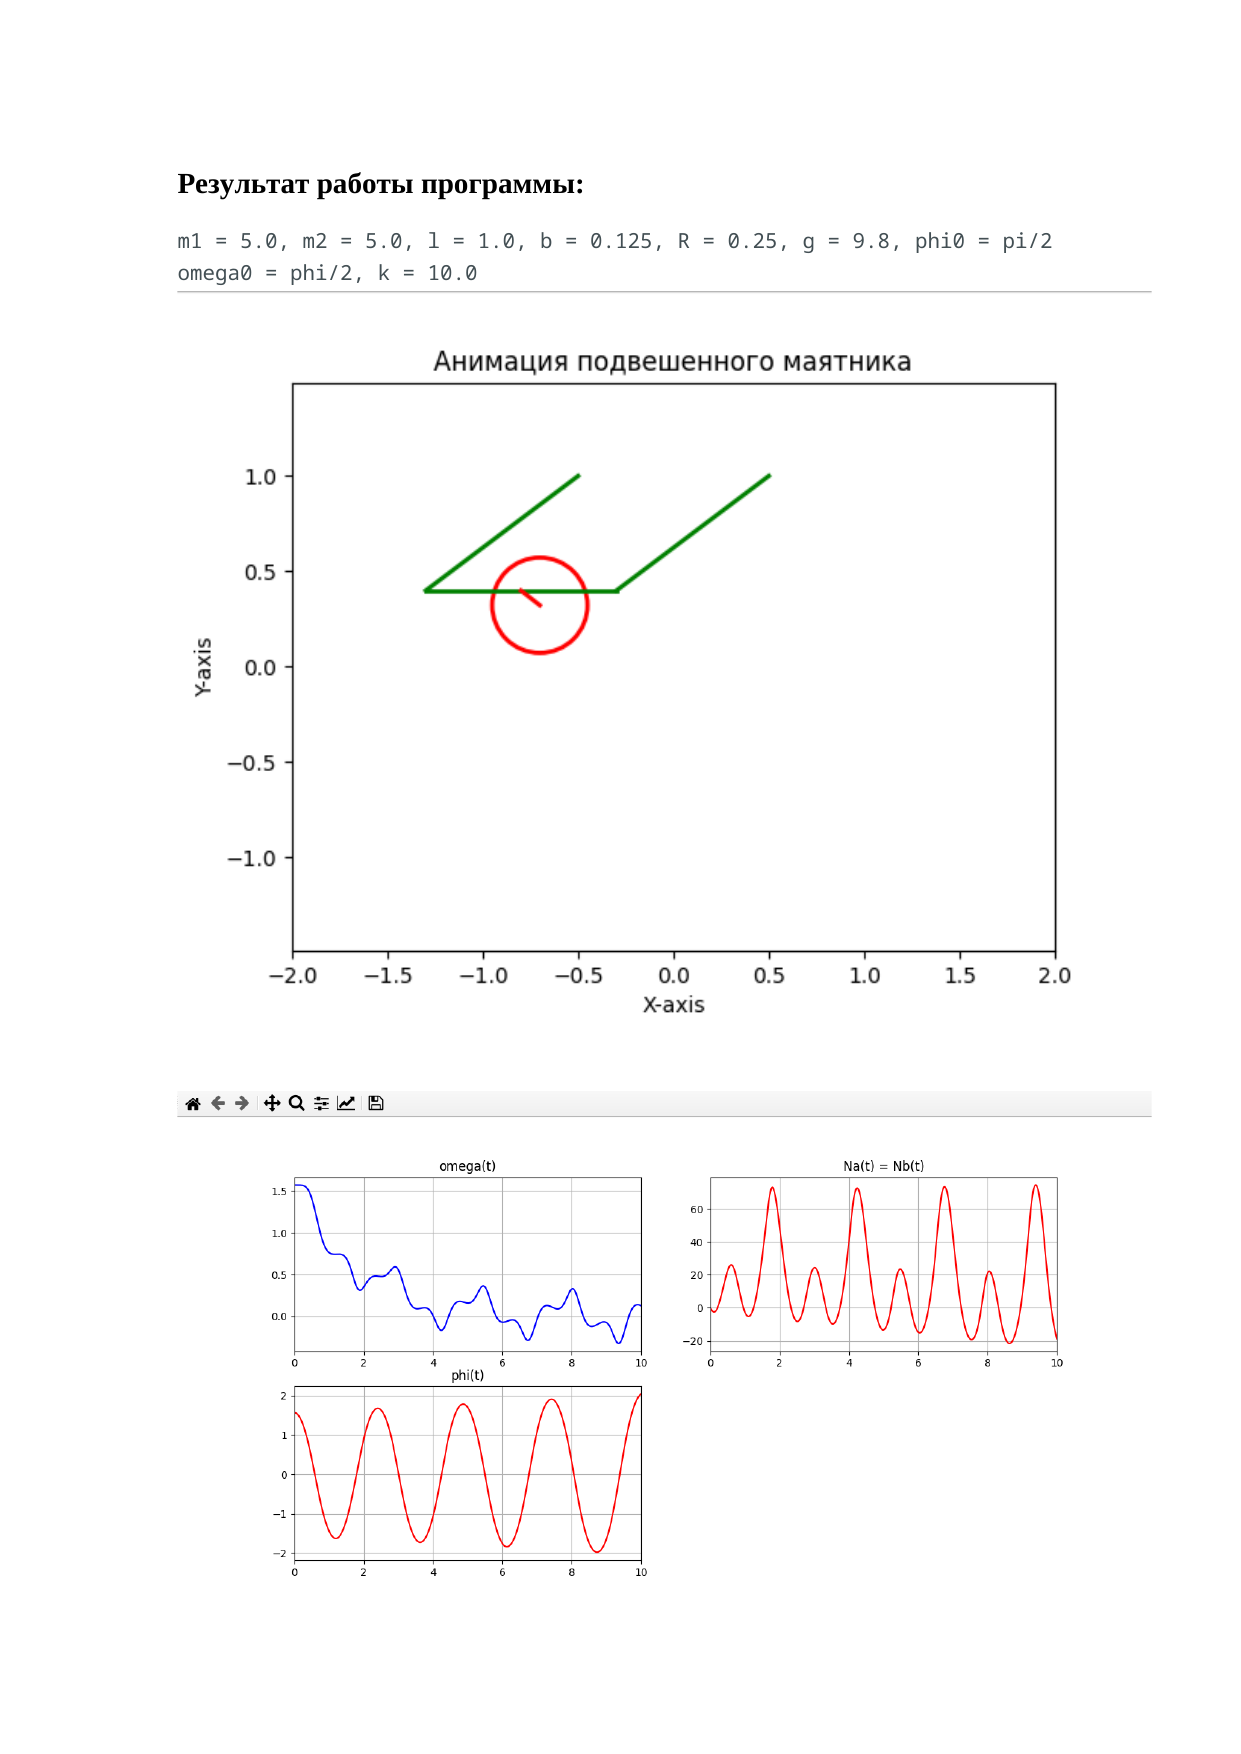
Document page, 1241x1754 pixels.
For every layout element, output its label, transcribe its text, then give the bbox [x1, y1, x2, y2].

picture [177, 291, 1152, 1031]
text Результат работы программы: [177, 167, 1152, 200]
picture [177, 1091, 1152, 1610]
text m1 = 5.0, m2 = 5.0, l = 1.0, b = 0.125, R = 0.25, g = 9.8, phi0 = pi/2 [177, 226, 1152, 254]
text omega0 = phi/2, k = 10.0 [177, 258, 1152, 287]
